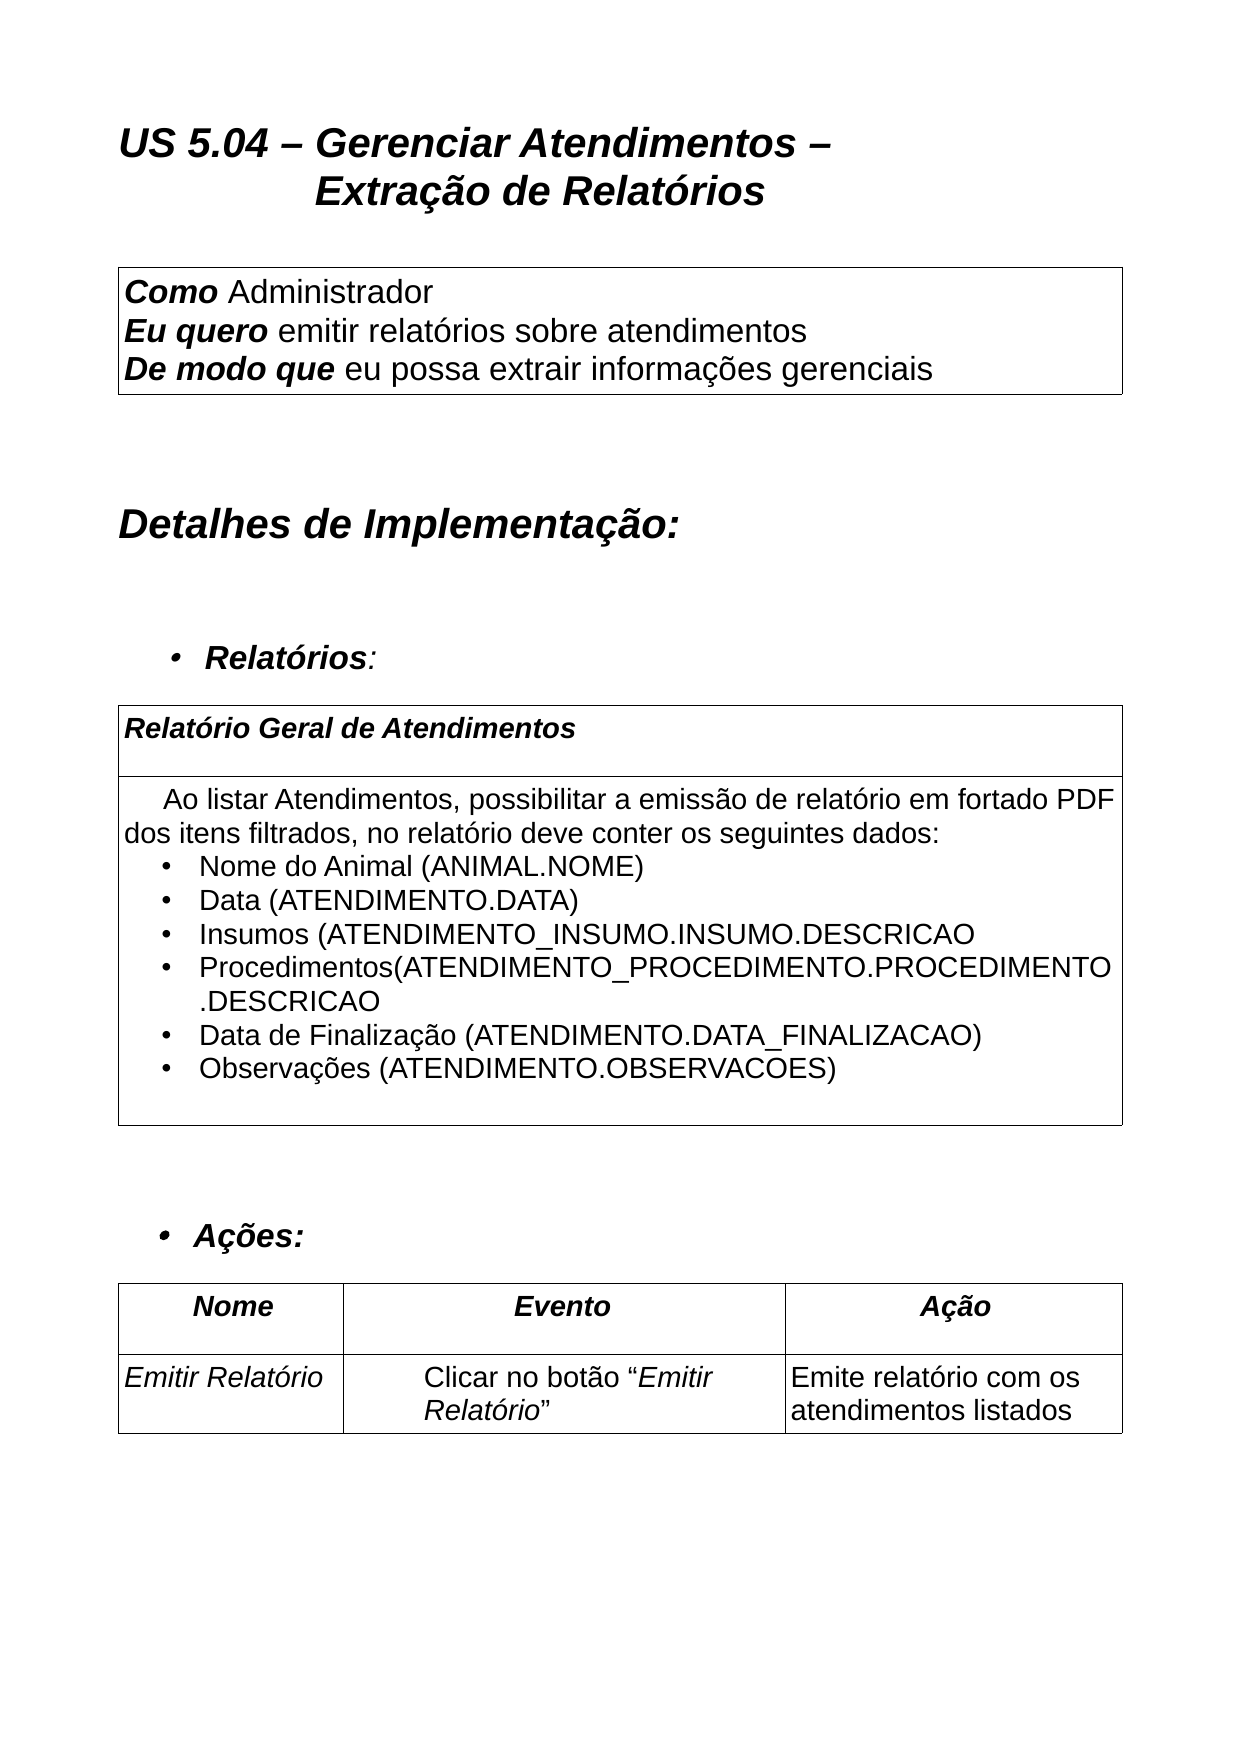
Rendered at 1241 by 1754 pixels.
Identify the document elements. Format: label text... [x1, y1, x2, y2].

list Relatórios: [167, 638, 1122, 705]
table_cell Ao listar Atendimentos, possibilitar a emissão de relatório em fortado PDF dos itens filtrados, no relatório deve conter os seguintes dados: Nome do Animal (ANIMAL.NOME) Data (ATENDIMENTO.DATA) Insumos (ATENDIMENTO_INSUMO.INSUMO.DESCRICAO Procedimentos(ATENDIMENTO_PROCEDIMENTO.PROCEDIMENTO.DESCRICAO Data de Finalização (ATENDIMENTO.DATA_FINALIZACAO) Observações (ATENDIMENTO.OBSERVACOES) [119, 777, 1122, 1124]
table_header Como Administrador Eu quero emitir relatórios sobre atendimentos De modo que eu possa extrair informações gerenciais [119, 268, 1122, 393]
table_header Ação [786, 1284, 1122, 1354]
text Extração de Relatórios [118, 166, 1122, 214]
table_cell Emitir Relatório [119, 1355, 343, 1432]
table_header Nome [119, 1284, 343, 1354]
list Ações: [156, 1216, 1122, 1254]
table_header Evento [344, 1284, 785, 1354]
table_header Relatório Geral de Atendimentos [119, 706, 1122, 776]
text US 5.04 – Gerenciar Atendimentos – [118, 118, 1122, 166]
table_cell Emite relatório com os atendimentos listados [786, 1355, 1122, 1432]
table_cell Clicar no botão “Emitir Relatório” [344, 1355, 785, 1432]
text Detalhes de Implementação: [118, 499, 1122, 547]
